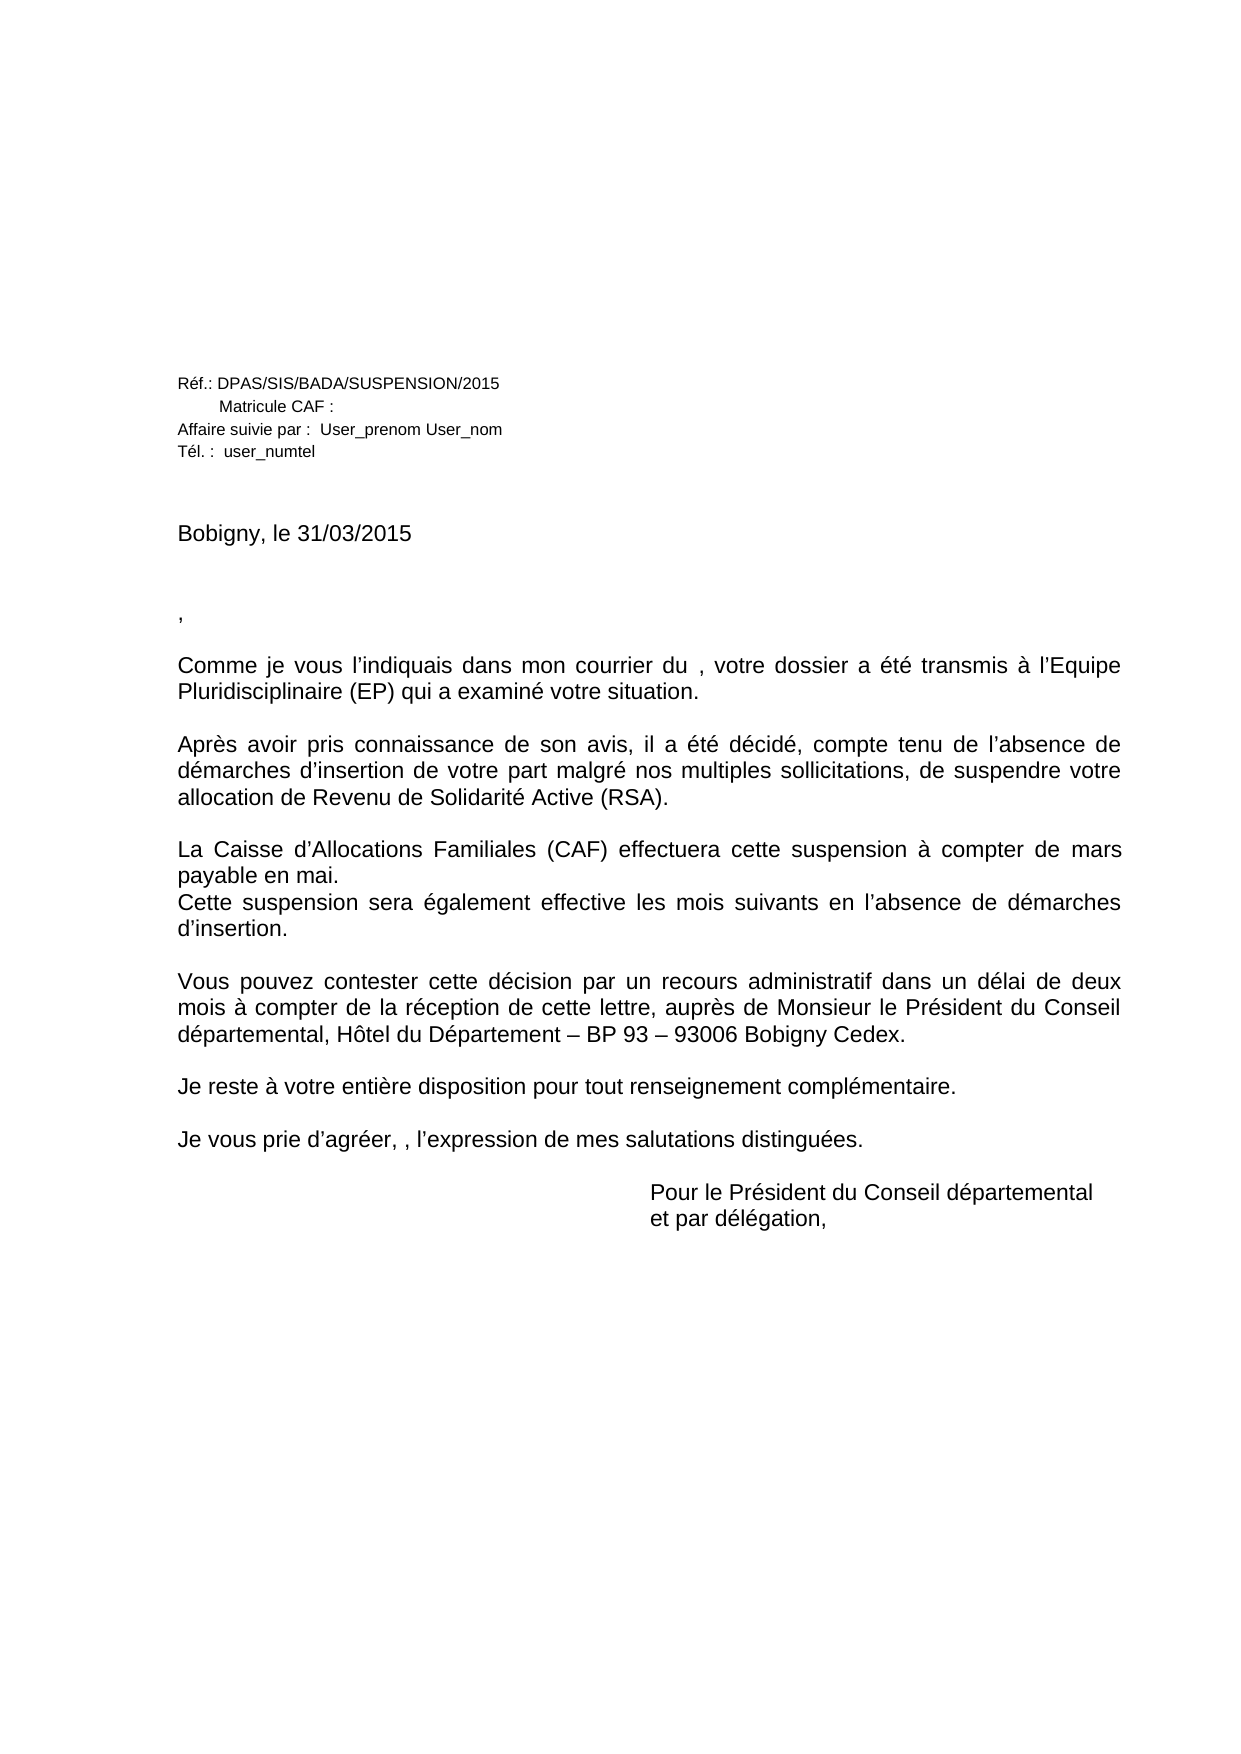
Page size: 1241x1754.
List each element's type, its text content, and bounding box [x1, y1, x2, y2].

text , [177, 599, 1122, 625]
table_header [650, 233, 1122, 271]
text Pour le Président du Conseil départemental [650, 1179, 1122, 1205]
table_cell [177, 271, 649, 371]
text Je vous prie d’agréer, , l’expression de mes salutations distinguées. [177, 1126, 1122, 1152]
text et par délégation, [650, 1205, 1122, 1231]
text Après avoir pris connaissance de son avis, il a été décidé, compte tenu de l’absence de démarches d’insertion de votre part malgré nos multiples sollicitations, de suspendre votre allocation de Revenu de Solidarité Active (RSA). [177, 731, 1122, 810]
text Comme je vous l’indiquais dans mon courrier du , votre dossier a été transmis à l’Equipe Pluridisciplinaire (EP) qui a examiné votre situation. [177, 652, 1122, 704]
text La Caisse d’Allocations Familiales (CAF) effectuera cette suspension à compter de mars payable en mai. [177, 836, 1122, 889]
text Je reste à votre entière disposition pour tout renseignement complémentaire. [177, 1073, 1122, 1100]
table_cell [650, 271, 1122, 371]
table_header [177, 233, 649, 271]
table_cell [650, 371, 1122, 546]
text Cette suspension sera également effective les mois suivants en l’absence de démarches d’insertion. [177, 889, 1122, 942]
table_cell Réf.: DPAS/SIS/BADA/SUSPENSION/2015 Matricule CAF : Affaire suivie par : user_prenom user_nom Tél. : user_numtel Bobigny, le 31/03/2015 [177, 371, 649, 546]
text Vous pouvez contester cette décision par un recours administratif dans un délai de deux mois à compter de la réception de cette lettre, auprès de Monsieur le Président du Conseil départemental, Hôtel du Département – BP 93 – 93006 Bobigny Cedex. [177, 968, 1122, 1047]
